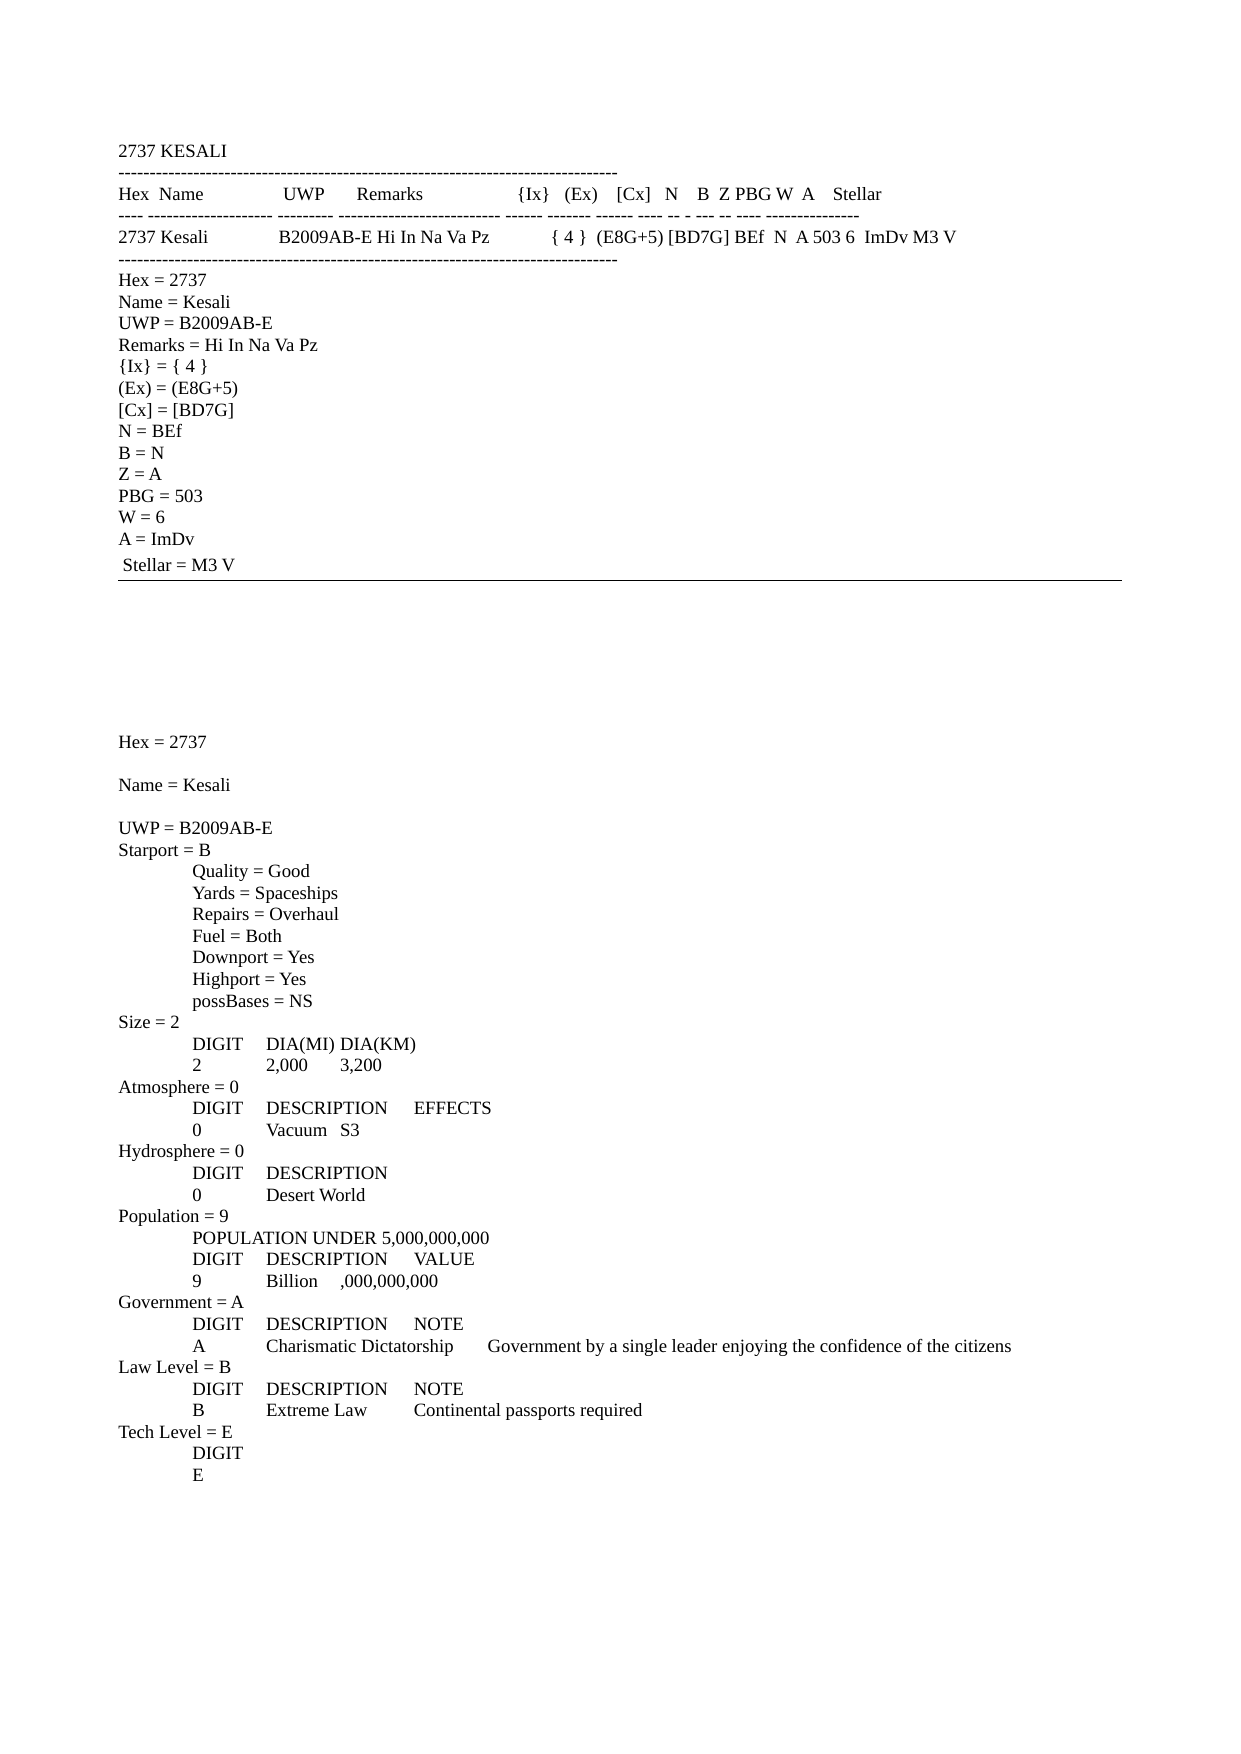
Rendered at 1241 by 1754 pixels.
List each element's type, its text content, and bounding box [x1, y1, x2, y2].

text DIGIT DESCRIPTION EFFECTS [118, 1097, 1122, 1119]
text ---- -------------------- --------- -------------------------- ------ ------- ------ ---- -- - --- -- ---- --------------- [118, 204, 1122, 226]
text B Extreme Law Continental passports required [118, 1399, 1122, 1421]
text B = N [118, 442, 1122, 463]
text DIGIT DESCRIPTION NOTE [118, 1313, 1122, 1334]
text UWP = B2009AB-E [118, 312, 1122, 334]
text 9 Billion ,000,000,000 [118, 1270, 1122, 1291]
text UWP = B2009AB-E [118, 817, 1122, 838]
text Hex = 2737 [118, 269, 1122, 291]
text Name = Kesali [118, 774, 1122, 795]
text -------------------------------------------------------------------------------- [118, 161, 1122, 183]
text 2 2,000 3,200 [118, 1054, 1122, 1076]
text A Charismatic Dictatorship Government by a single leader enjoying the confidence of the citizens [118, 1334, 1122, 1356]
text Tech Level = E [118, 1421, 1122, 1442]
text Hex = 2737 [118, 731, 1122, 752]
text Population = 9 [118, 1205, 1122, 1227]
text Law Level = B [118, 1356, 1122, 1378]
text Yards = Spaceships [118, 882, 1122, 903]
text DIGIT DESCRIPTION NOTE [118, 1378, 1122, 1399]
text W = 6 [118, 506, 1122, 528]
text PBG = 503 [118, 485, 1122, 506]
text Hex Name UWP Remarks {Ix} (Ex) [Cx] N B Z PBG W A Stellar [118, 183, 1122, 204]
text 2737 Kesali B2009AB-E Hi In Na Va Pz { 4 } (E8G+5) [BD7G] BEf N A 503 6 ImDv M3 V [118, 226, 1122, 247]
text DIGIT [118, 1442, 1122, 1464]
text Downport = Yes [118, 946, 1122, 968]
text DIGIT DESCRIPTION [118, 1162, 1122, 1183]
text -------------------------------------------------------------------------------- [118, 247, 1122, 269]
text {Ix} = { 4 } [118, 355, 1122, 377]
text E [118, 1464, 1122, 1485]
text POPULATION UNDER 5,000,000,000 [118, 1227, 1122, 1248]
text Quality = Good [118, 860, 1122, 882]
text Remarks = Hi In Na Va Pz [118, 334, 1122, 355]
text Atmosphere = 0 [118, 1076, 1122, 1097]
text A = ImDv [118, 528, 1122, 549]
text Stellar = M3 V [118, 549, 1122, 580]
text Size = 2 [118, 1011, 1122, 1033]
text Repairs = Overhaul [118, 903, 1122, 925]
text 2737 KESALI [118, 140, 1122, 161]
text Fuel = Both [118, 925, 1122, 946]
text Starport = B [118, 838, 1122, 860]
text DIGIT DESCRIPTION VALUE [118, 1248, 1122, 1270]
text Government = A [118, 1291, 1122, 1313]
text Z = A [118, 463, 1122, 485]
text 0 Desert World [118, 1183, 1122, 1205]
text N = BEf [118, 420, 1122, 442]
text 0 Vacuum S3 [118, 1119, 1122, 1140]
text (Ex) = (E8G+5) [118, 377, 1122, 398]
text Hydrosphere = 0 [118, 1140, 1122, 1162]
text possBases = NS [118, 989, 1122, 1011]
text [Cx] = [BD7G] [118, 398, 1122, 420]
text Name = Kesali [118, 291, 1122, 312]
text DIGIT DIA(MI) DIA(KM) [118, 1033, 1122, 1054]
text Highport = Yes [118, 968, 1122, 989]
